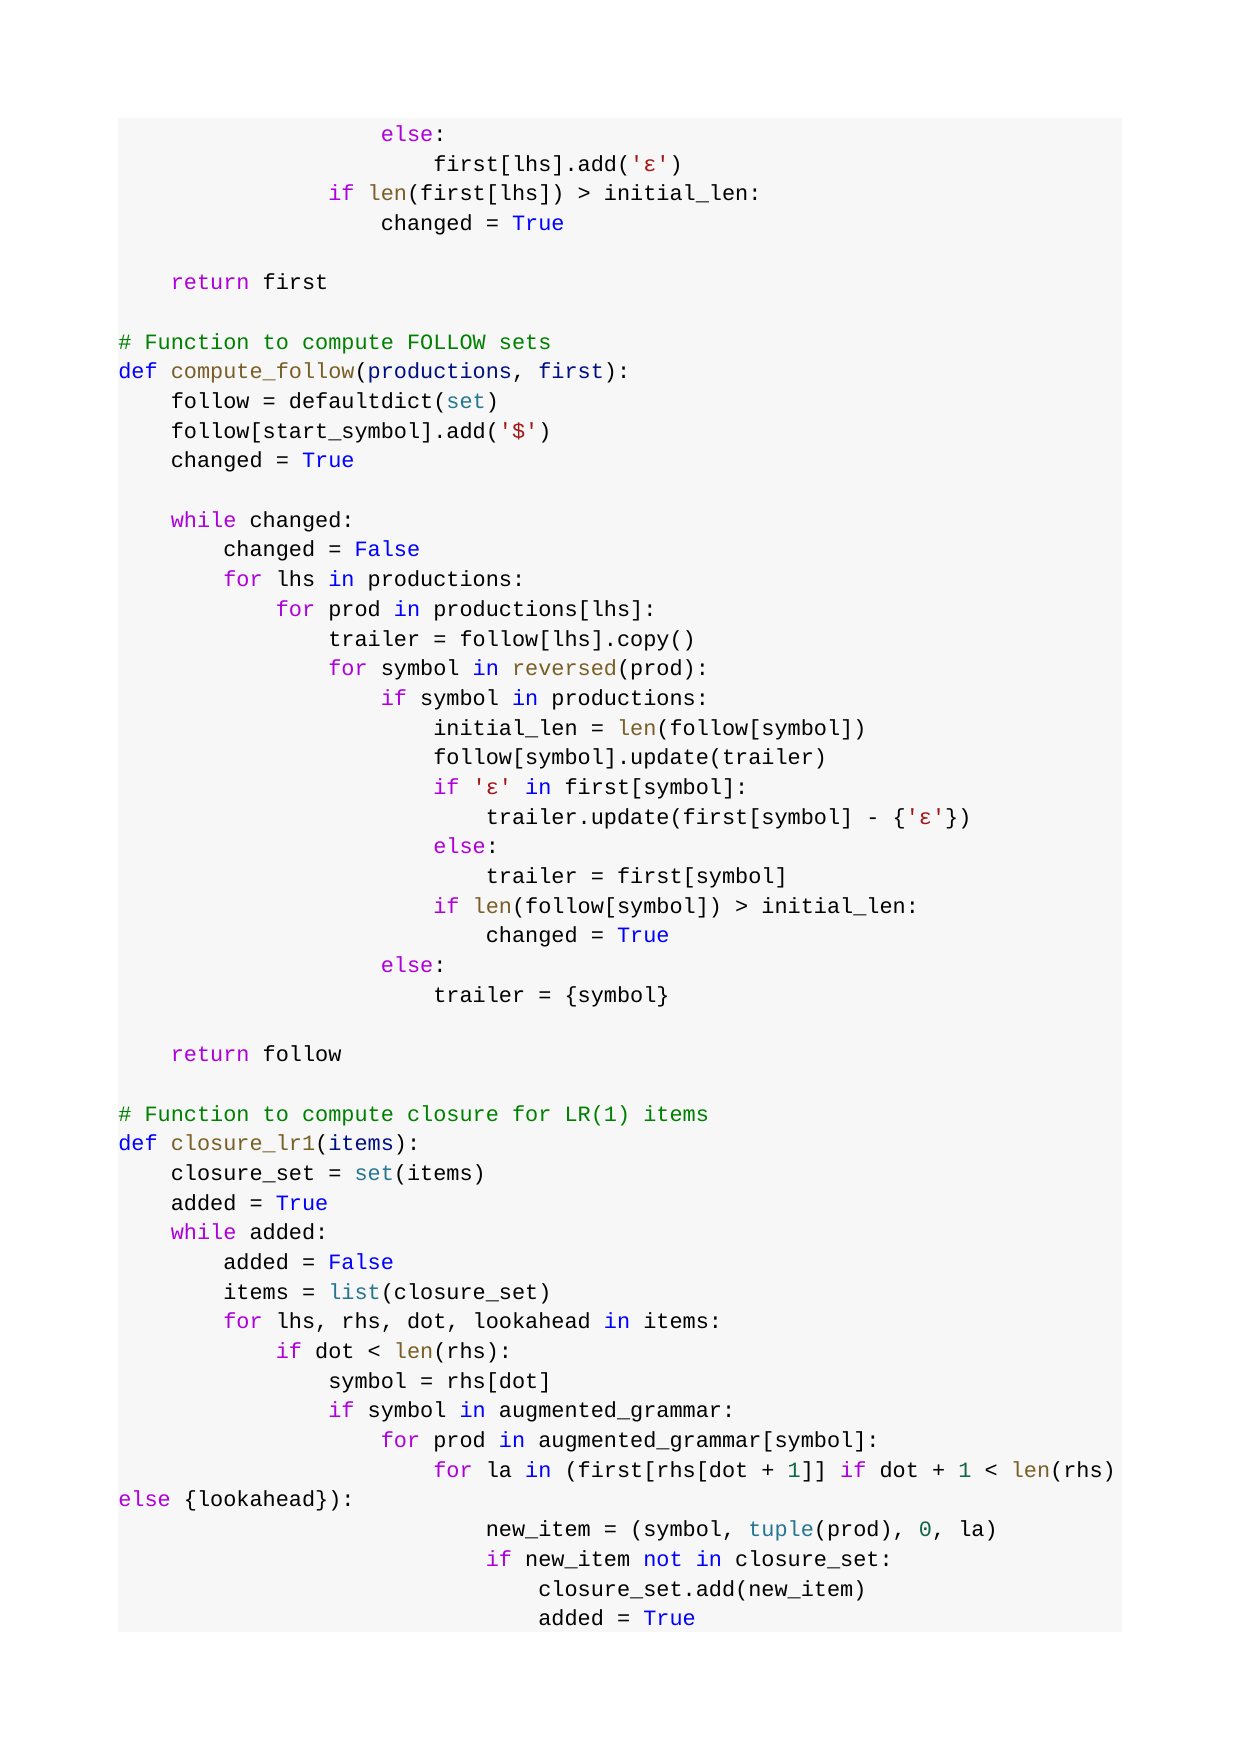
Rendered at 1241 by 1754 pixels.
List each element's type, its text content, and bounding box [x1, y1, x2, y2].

text closure_set = set(items) [118, 1157, 1122, 1187]
text for symbol in reversed(prod): [118, 652, 1122, 682]
text for lhs, rhs, dot, lookahead in items: [118, 1306, 1122, 1335]
text changed = True [118, 445, 1122, 474]
text def compute_follow(productions, first): [118, 356, 1122, 385]
text if dot < len(rhs): [118, 1335, 1122, 1365]
text if 'ε' in first[symbol]: [118, 771, 1122, 801]
text changed = True [118, 207, 1122, 237]
text for prod in augmented_grammar[symbol]: [118, 1424, 1122, 1454]
text if len(first[lhs]) > initial_len: [118, 177, 1122, 207]
text added = False [118, 1246, 1122, 1276]
text # Function to compute closure for LR(1) items [118, 1098, 1122, 1127]
text for lhs in productions: [118, 563, 1122, 593]
text for prod in productions[lhs]: [118, 593, 1122, 623]
text changed = False [118, 534, 1122, 563]
text if symbol in productions: [118, 682, 1122, 712]
text initial_len = len(follow[symbol]) [118, 712, 1122, 742]
text if len(follow[symbol]) > initial_len: [118, 890, 1122, 920]
text for la in (first[rhs[dot + 1]] if dot + 1 < len(rhs) else {lookahead}): [118, 1454, 1122, 1513]
text while added: [118, 1217, 1122, 1246]
text added = True [118, 1602, 1122, 1632]
text def closure_lr1(items): [118, 1127, 1122, 1157]
text return first [118, 267, 1122, 296]
text if new_item not in closure_set: [118, 1543, 1122, 1573]
text trailer = first[symbol] [118, 860, 1122, 890]
text trailer = {symbol} [118, 979, 1122, 1009]
text closure_set.add(new_item) [118, 1573, 1122, 1602]
text follow = defaultdict(set) [118, 385, 1122, 415]
text else: [118, 831, 1122, 860]
text items = list(closure_set) [118, 1276, 1122, 1306]
text # Function to compute FOLLOW sets [118, 326, 1122, 356]
text added = True [118, 1187, 1122, 1217]
text else: [118, 949, 1122, 979]
text else: [118, 118, 1122, 148]
text first[lhs].add('ε') [118, 148, 1122, 177]
text trailer.update(first[symbol] - {'ε'}) [118, 801, 1122, 831]
text new_item = (symbol, tuple(prod), 0, la) [118, 1513, 1122, 1543]
text while changed: [118, 504, 1122, 534]
text trailer = follow[lhs].copy() [118, 623, 1122, 652]
text follow[symbol].update(trailer) [118, 742, 1122, 771]
text follow[start_symbol].add('$') [118, 415, 1122, 445]
text if symbol in augmented_grammar: [118, 1395, 1122, 1424]
text symbol = rhs[dot] [118, 1365, 1122, 1395]
text return follow [118, 1038, 1122, 1068]
text changed = True [118, 920, 1122, 949]
